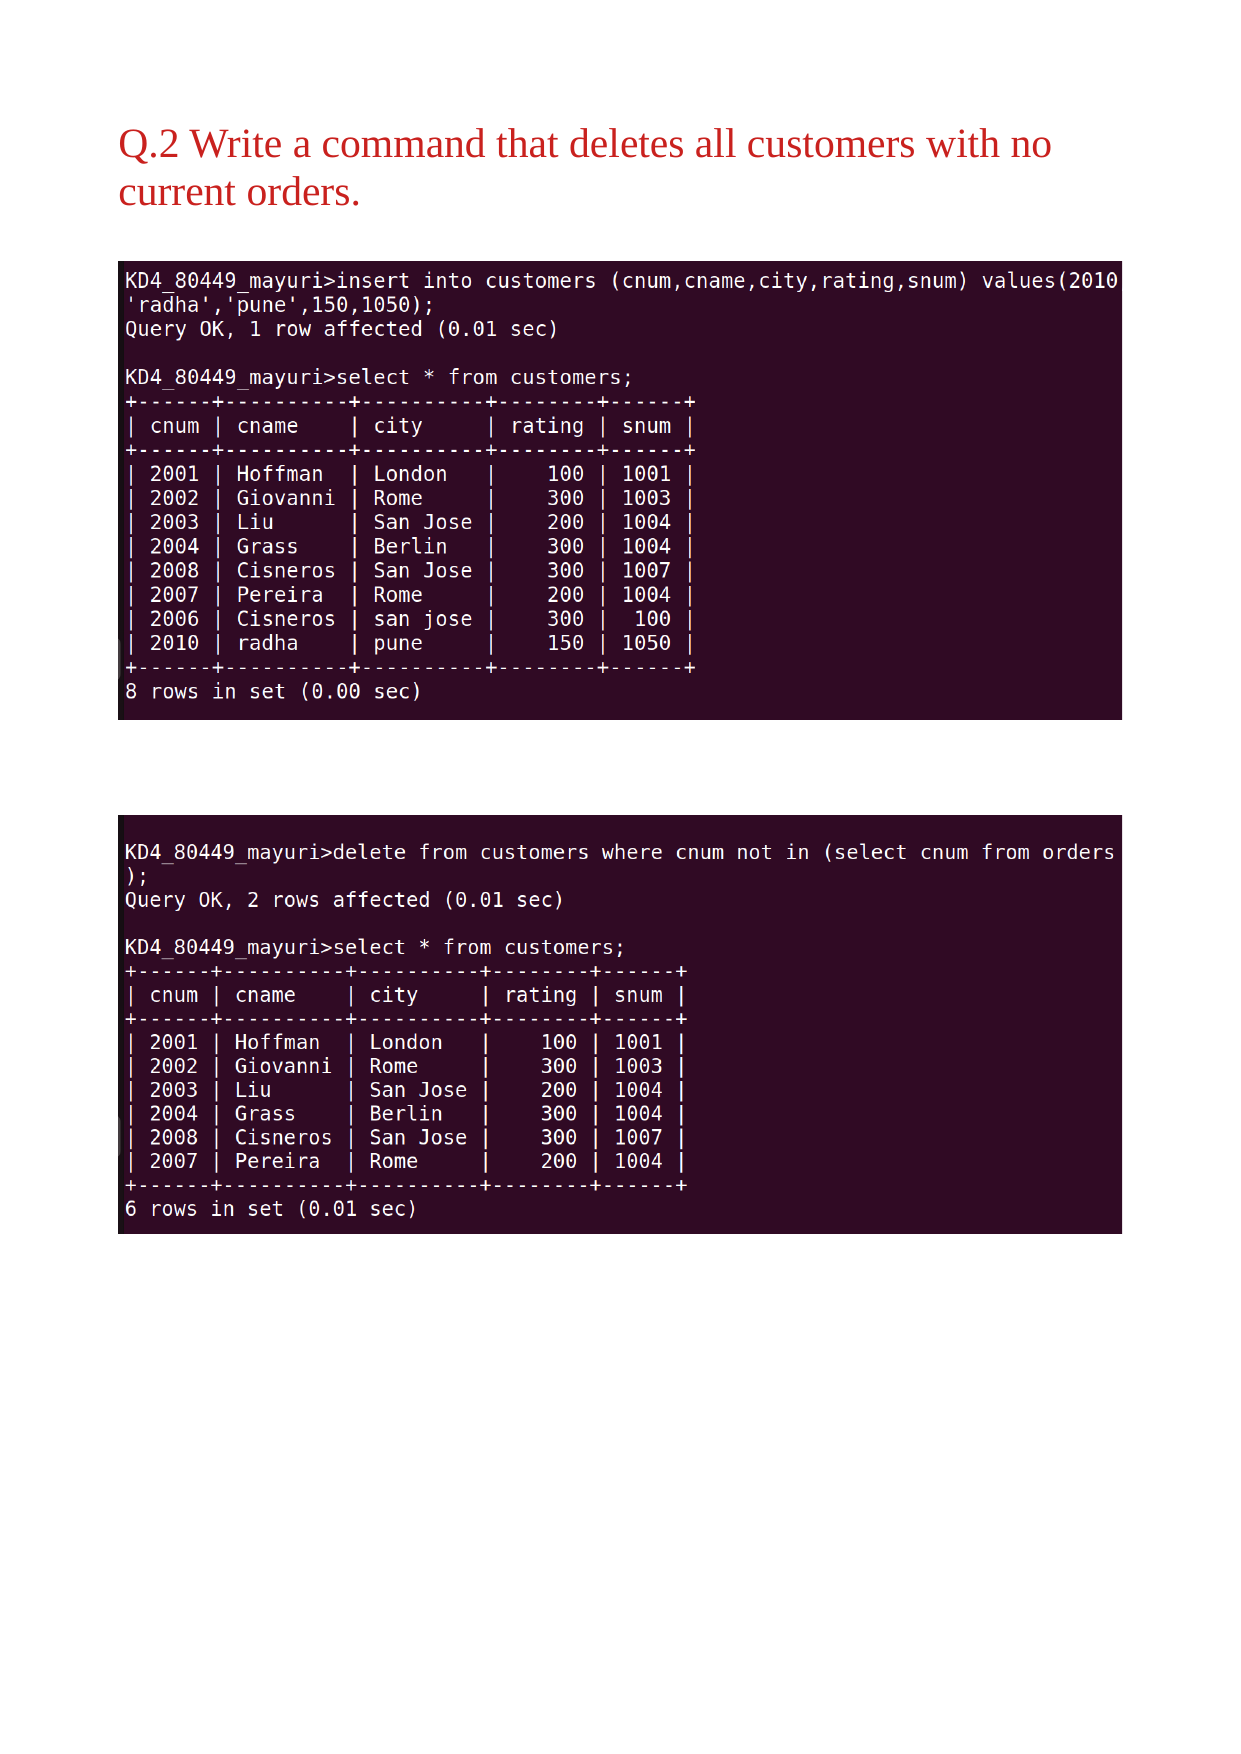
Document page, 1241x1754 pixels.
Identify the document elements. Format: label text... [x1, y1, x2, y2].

text Q.2 Write a command that deletes all customers with no current orders. [118, 118, 1122, 214]
picture [118, 261, 1123, 720]
picture [118, 815, 1123, 1234]
